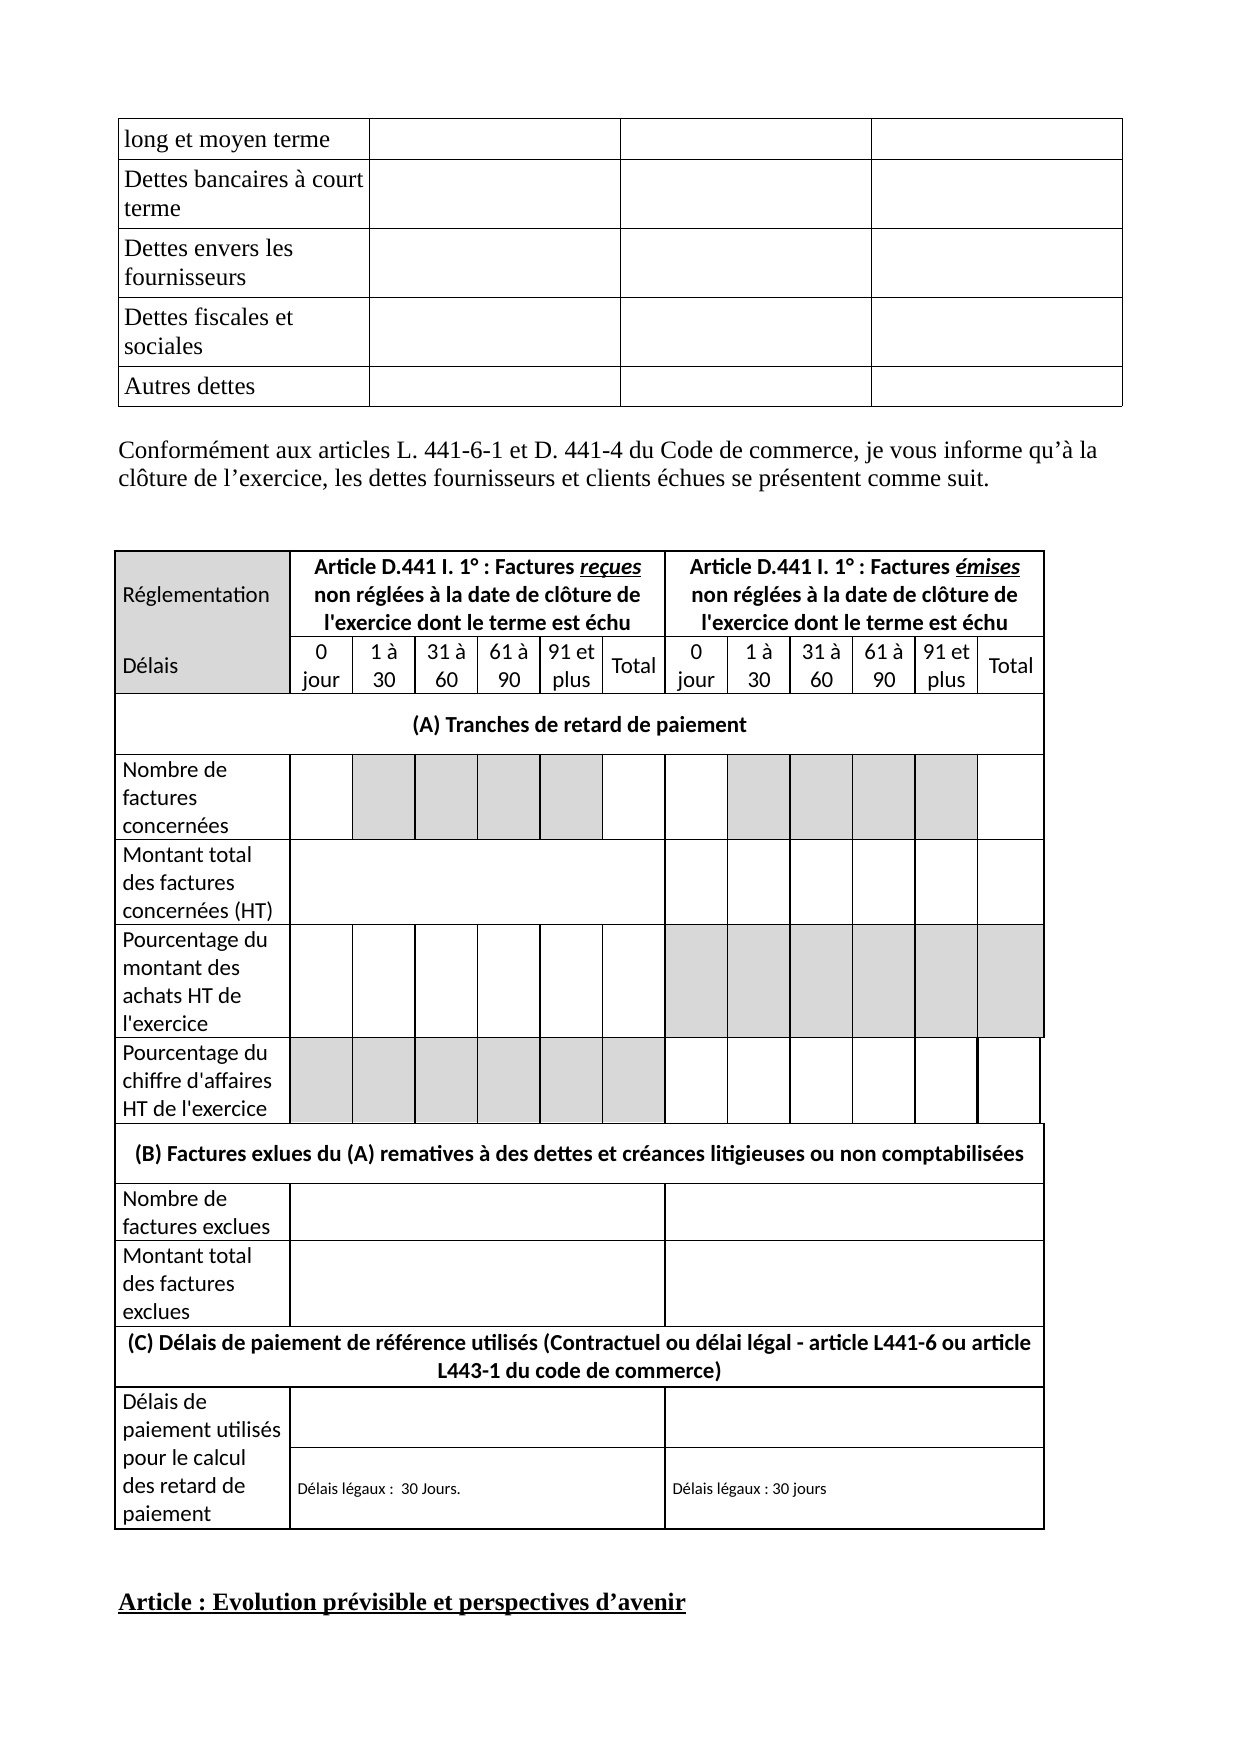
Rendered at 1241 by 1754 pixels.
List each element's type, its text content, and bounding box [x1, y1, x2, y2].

table_cell Montant total des factures exclues [116, 1241, 289, 1326]
table_cell [603, 925, 664, 1037]
table_cell [979, 1038, 1039, 1122]
table_cell [791, 755, 852, 839]
table_cell [666, 1241, 1043, 1326]
table_cell [872, 298, 1122, 366]
table_cell [916, 755, 977, 839]
table_cell [853, 840, 914, 924]
table_cell [541, 1038, 602, 1122]
table_cell [916, 840, 977, 924]
table_cell [370, 229, 620, 297]
table_cell Nombre de factures concernées [116, 755, 289, 839]
table_cell Délais [116, 636, 289, 693]
table_cell [291, 1241, 664, 1326]
table_cell Autres dettes [119, 367, 369, 406]
table_cell long et moyen terme [119, 119, 369, 158]
table_cell [416, 1038, 477, 1122]
table_cell [621, 229, 871, 297]
table_cell [291, 755, 352, 839]
table_cell [478, 1038, 539, 1122]
table_cell (C) Délais de paiement de référence utilisés (Contractuel ou délai légal - article L441-6 ou article L443-1 du code de commerce) [116, 1327, 1043, 1386]
table_cell [666, 1038, 727, 1122]
table_cell [416, 925, 477, 1037]
table_cell [370, 119, 620, 158]
table_cell Délais légaux : 30 Jours. [291, 1448, 664, 1528]
table_cell Pourcentage du montant des achats HT de l'exercice [116, 925, 289, 1037]
table_cell [478, 755, 539, 839]
table_cell 61 à 90 [478, 637, 539, 693]
table_cell [291, 1388, 664, 1447]
table_cell 0 jour [666, 637, 727, 693]
table_cell [353, 755, 414, 839]
table_cell [978, 840, 1043, 924]
table_cell [728, 755, 789, 839]
table_cell 91 et plus [541, 637, 602, 693]
text Conformément aux articles L. 441-6-1 et D. 441-4 du Code de commerce, je vous informe qu’à la clôture de l’exercice, les dettes fournisseurs et clients échues se présentent comme suit. [118, 435, 1122, 492]
table_cell 31 à 60 [791, 637, 852, 693]
table_cell Total [603, 637, 664, 693]
table_cell [978, 755, 1043, 839]
table_cell Montant total des factures concernées (HT) [116, 840, 289, 924]
table_cell Délais de paiement utilisés pour le calcul des retard de paiement [116, 1388, 289, 1528]
table_cell [370, 160, 620, 227]
table_cell [872, 119, 1122, 158]
table_cell [621, 367, 871, 406]
table_cell [291, 1184, 664, 1240]
table_cell [291, 840, 664, 924]
table_cell [603, 755, 664, 839]
table_cell [603, 1038, 664, 1122]
table_cell [853, 925, 914, 1037]
table_cell [916, 1038, 976, 1122]
table_cell [666, 925, 727, 1037]
table_cell 0 jour [291, 637, 352, 693]
table_cell [853, 1038, 914, 1122]
table_cell [872, 367, 1122, 406]
table_cell [666, 840, 727, 924]
table_cell [353, 1038, 414, 1122]
table_cell [541, 925, 602, 1037]
table_cell [916, 925, 977, 1037]
table_cell [728, 840, 789, 924]
table_cell [370, 367, 620, 406]
table_cell [370, 298, 620, 366]
table_header Réglementation [116, 552, 289, 636]
table_cell [872, 229, 1122, 297]
table_cell Dettes envers les fournisseurs [119, 229, 369, 297]
table_cell [791, 840, 852, 924]
table_cell 91 et plus [916, 637, 977, 693]
table_cell [416, 755, 477, 839]
text Article : Evolution prévisible et perspectives d’avenir [118, 1587, 1122, 1616]
table_header Article D.441 I. 1° : Factures reçues non réglées à la date de clôture de l'exercice dont le terme est échu [291, 552, 664, 636]
table_cell Total [978, 637, 1043, 693]
table_cell Nombre de factures exclues [116, 1184, 289, 1240]
table_cell Dettes fiscales et sociales [119, 298, 369, 366]
table_cell [728, 1038, 789, 1122]
table_cell [666, 1388, 1043, 1447]
table_cell [791, 925, 852, 1037]
table_cell [666, 755, 727, 839]
table_cell Dettes bancaires à court terme [119, 160, 369, 227]
table_cell [853, 755, 914, 839]
table_cell 61 à 90 [853, 637, 914, 693]
table_cell Délais légaux : 30 jours [666, 1448, 1043, 1528]
table_cell [621, 160, 871, 227]
table_cell [621, 119, 871, 158]
table_cell 1 à 30 [353, 637, 414, 693]
table_cell [541, 755, 602, 839]
table_header Article D.441 I. 1° : Factures émises non réglées à la date de clôture de l'exercice dont le terme est échu [666, 552, 1043, 636]
table_cell [353, 925, 414, 1037]
table_cell (A) Tranches de retard de paiement [116, 694, 1043, 754]
table_cell [872, 160, 1122, 227]
table_cell [728, 925, 789, 1037]
table_cell [621, 298, 871, 366]
table_cell [666, 1184, 1043, 1240]
table_cell 1 à 30 [728, 637, 789, 693]
table_cell [291, 925, 352, 1037]
table_cell [791, 1038, 852, 1122]
table_cell [291, 1038, 352, 1122]
table_cell 31 à 60 [416, 637, 477, 693]
table_cell [978, 925, 1043, 1037]
table_cell [478, 925, 539, 1037]
table_cell Pourcentage du chiffre d'affaires HT de l'exercice [116, 1038, 289, 1122]
table_cell (B) Factures exlues du (A) rematives à des dettes et créances litigieuses ou non comptabilisées [116, 1124, 1043, 1183]
